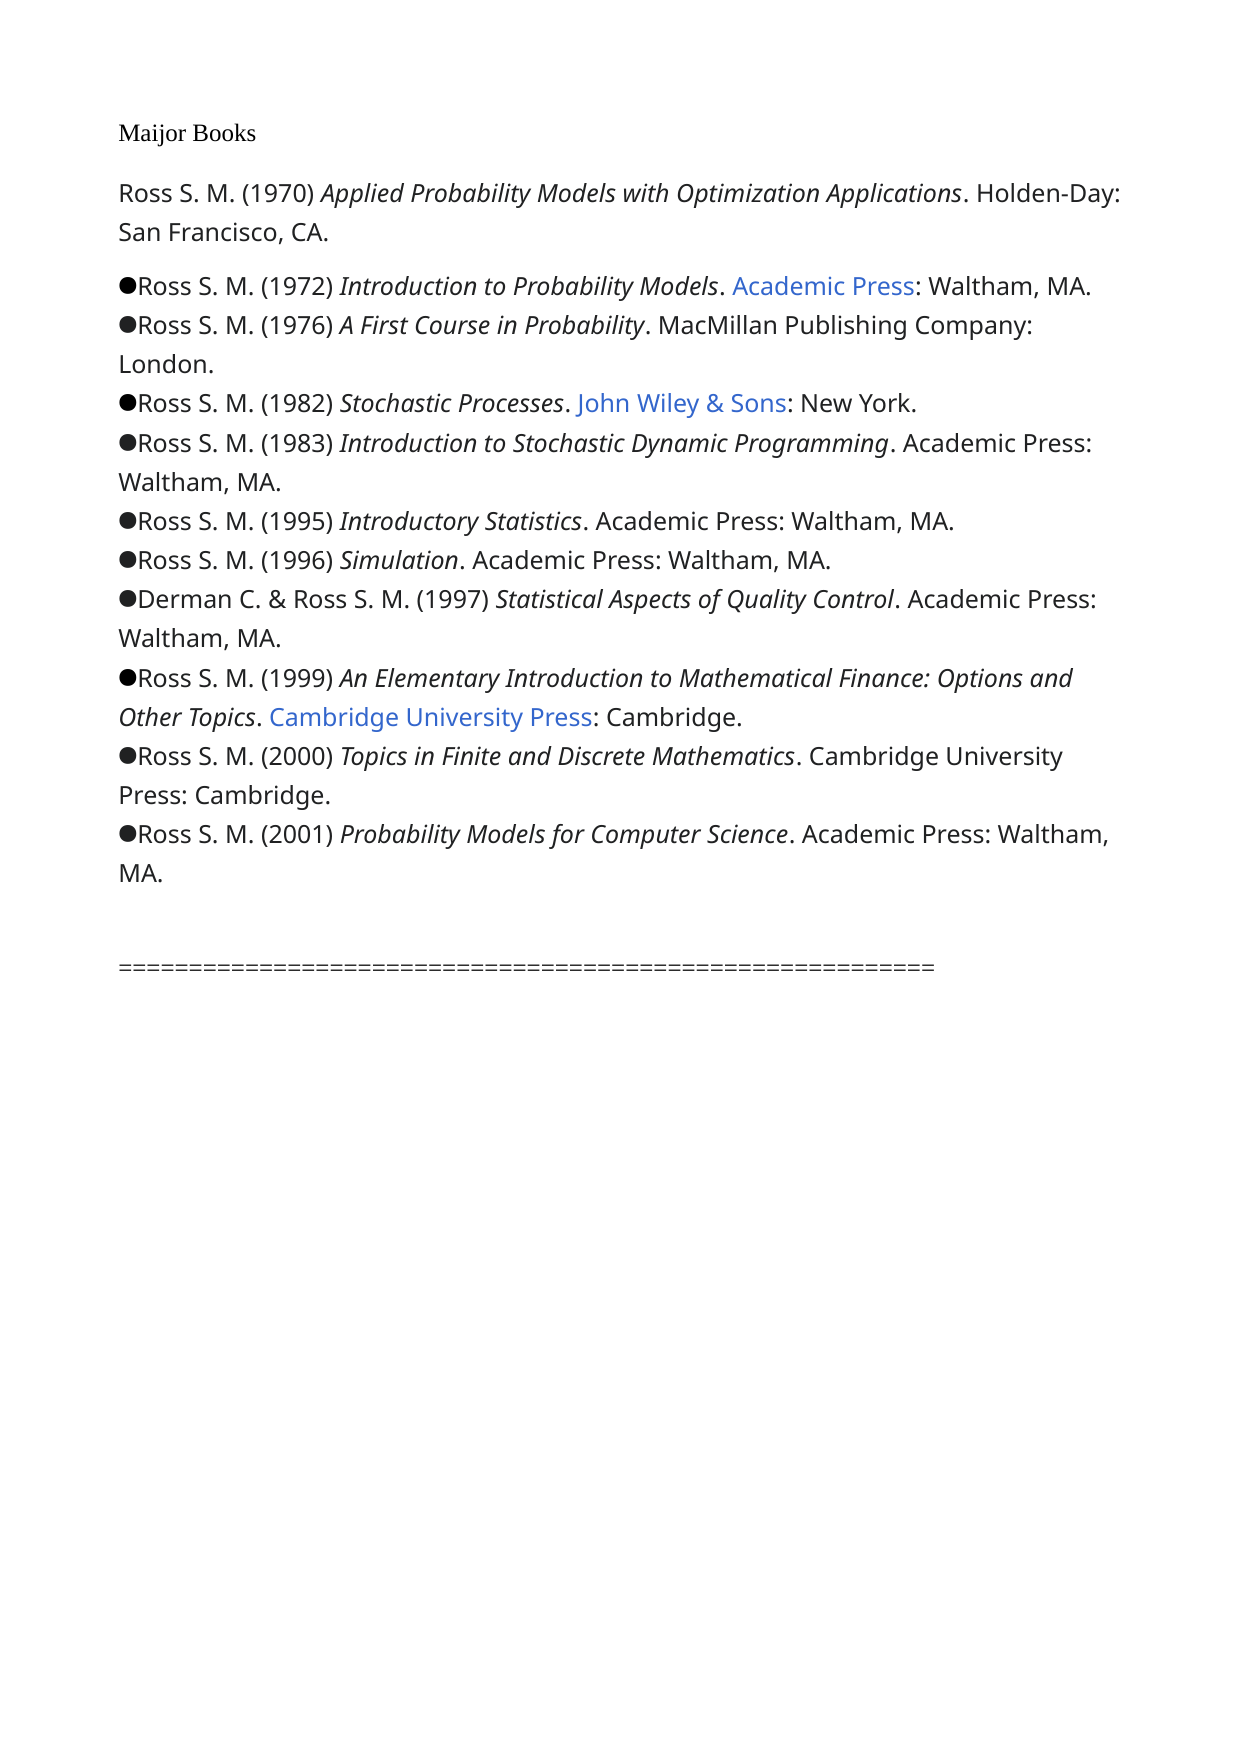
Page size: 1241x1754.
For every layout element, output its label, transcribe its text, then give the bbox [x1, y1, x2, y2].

list Ross S. M. (1982) Stochastic Processes. John Wiley & Sons: New York. [118, 386, 1122, 420]
list Ross S. M. (1976) A First Course in Probability. MacMillan Publishing Company: London. [118, 308, 1122, 381]
list Ross S. M. (2000) Topics in Finite and Discrete Mathematics. Cambridge University Press: Cambridge. [118, 738, 1122, 812]
text Maijor Books [118, 118, 1122, 147]
list Derman C. & Ross S. M. (1997) Statistical Aspects of Quality Control. Academic Press: Waltham, MA. [118, 582, 1122, 655]
list Ross S. M. (1983) Introduction to Stochastic Dynamic Programming. Academic Press: Waltham, MA. [118, 425, 1122, 498]
text ========================================================== [118, 953, 1122, 981]
list Ross S. M. (1972) Introduction to Probability Models. Academic Press: Waltham, MA. [118, 268, 1122, 303]
text Ross S. M. (1970) Applied Probability Models with Optimization Applications. Holden-Day: San Francisco, CA. [118, 176, 1122, 249]
list Ross S. M. (1999) An Elementary Introduction to Mathematical Finance: Options and Other Topics. Cambridge University Press: Cambridge. [118, 660, 1122, 733]
list Ross S. M. (2001) Probability Models for Computer Science. Academic Press: Waltham, MA. [118, 817, 1122, 890]
list Ross S. M. (1995) Introductory Statistics. Academic Press: Waltham, MA. [118, 503, 1122, 538]
list Ross S. M. (1996) Simulation. Academic Press: Waltham, MA. [118, 543, 1122, 577]
